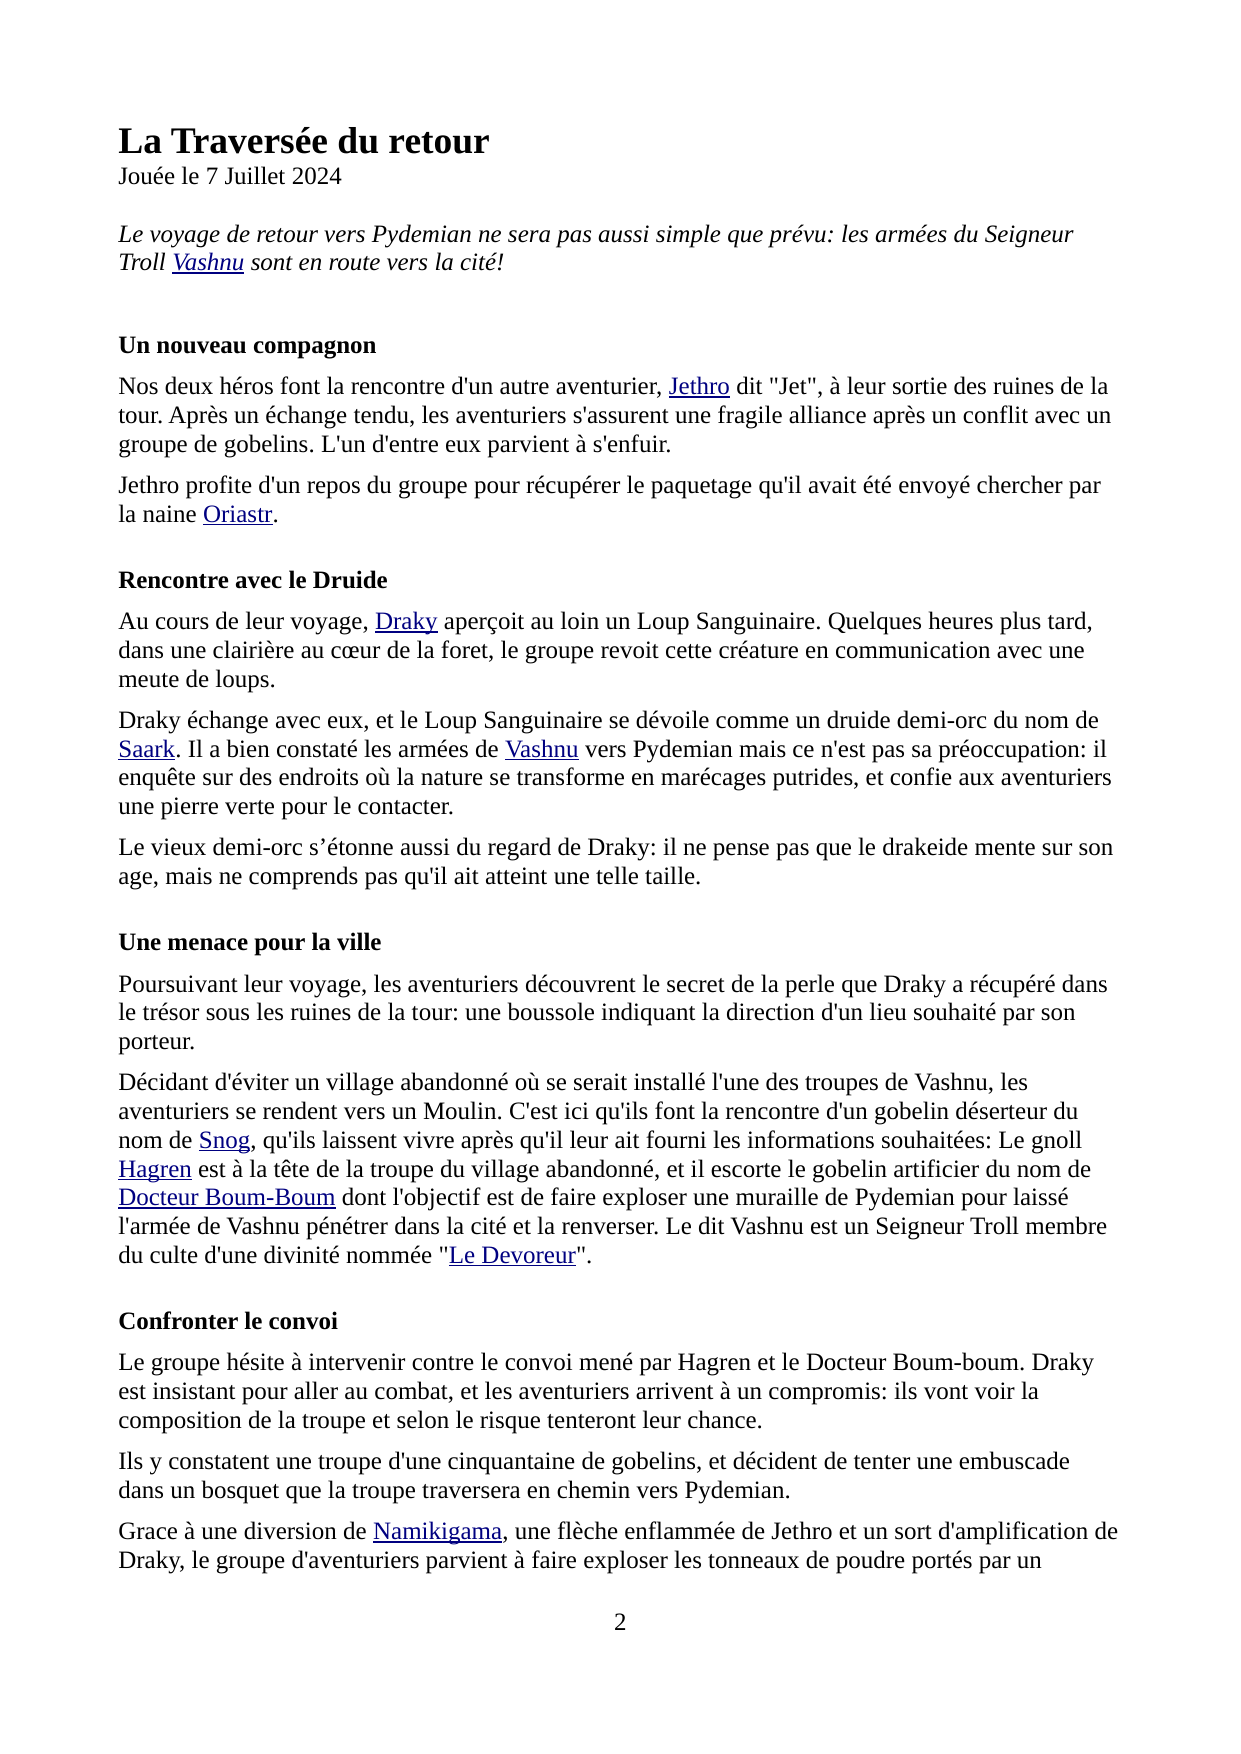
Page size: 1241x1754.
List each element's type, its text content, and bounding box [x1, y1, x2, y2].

text Le voyage de retour vers Pydemian ne sera pas aussi simple que prévu: les armées du Seigneur Troll Vashnu sont en route vers la cité! [118, 219, 1122, 276]
text Nos deux héros font la rencontre d'un autre aventurier, Jethro dit "Jet", à leur sortie des ruines de la tour. Après un échange tendu, les aventuriers s'assurent une fragile alliance après un conflit avec un groupe de gobelins. L'un d'entre eux parvient à s'enfuir. [118, 371, 1122, 457]
text Ils y constatent une troupe d'une cinquantaine de gobelins, et décident de tenter une embuscade dans un bosquet que la troupe traversera en chemin vers Pydemian. [118, 1446, 1122, 1504]
text Décidant d'éviter un village abandonné où se serait installé l'une des troupes de Vashnu, les aventuriers se rendent vers un Moulin. C'est ici qu'ils font la rencontre d'un gobelin déserteur du nom de Snog, qu'ils laissent vivre après qu'il leur ait fourni les informations souhaitées: Le gnoll Hagren est à la tête de la troupe du village abandonné, et il escorte le gobelin artificier du nom de Docteur Boum-Boum dont l'objectif est de faire exploser une muraille de Pydemian pour laissé l'armée de Vashnu pénétrer dans la cité et la renverser. Le dit Vashnu est un Seigneur Troll membre du culte d'une divinité nommée "Le Devoreur". [118, 1067, 1122, 1269]
text Le vieux demi-orc s’étonne aussi du regard de Draky: il ne pense pas que le drakeide mente sur son age, mais ne comprends pas qu'il ait atteint une telle taille. [118, 832, 1122, 890]
subtitle Un nouveau compagnon [118, 330, 1122, 359]
subtitle Confronter le convoi [118, 1306, 1122, 1335]
text Jethro profite d'un repos du groupe pour récupérer le paquetage qu'il avait été envoyé chercher par la naine Oriastr. [118, 470, 1122, 527]
text Draky échange avec eux, et le Loup Sanguinaire se dévoile comme un druide demi-orc du nom de Saark. Il a bien constaté les armées de Vashnu vers Pydemian mais ce n'est pas sa préoccupation: il enquête sur des endroits où la nature se transforme en marécages putrides, et confie aux aventuriers une pierre verte pour le contacter. [118, 705, 1122, 820]
text La Traversée du retour [118, 118, 1122, 161]
subtitle Rencontre avec le Druide [118, 565, 1122, 594]
text Jouée le 7 Juillet 2024 [118, 161, 1122, 190]
text Grace à une diversion de Namikigama, une flèche enflammée de Jethro et un sort d'amplification de Draky, le groupe d'aventuriers parvient à faire exploser les tonneaux de poudre portés par un [118, 1516, 1122, 1574]
text Au cours de leur voyage, Draky aperçoit au loin un Loup Sanguinaire. Quelques heures plus tard, dans une clairière au cœur de la foret, le groupe revoit cette créature en communication avec une meute de loups. [118, 606, 1122, 692]
text Poursuivant leur voyage, les aventuriers découvrent le secret de la perle que Draky a récupéré dans le trésor sous les ruines de la tour: une boussole indiquant la direction d'un lieu souhaité par son porteur. [118, 969, 1122, 1055]
subtitle Une menace pour la ville [118, 927, 1122, 956]
text Le groupe hésite à intervenir contre le convoi mené par Hagren et le Docteur Boum-boum. Draky est insistant pour aller au combat, et les aventuriers arrivent à un compromis: ils vont voir la composition de la troupe et selon le risque tenteront leur chance. [118, 1347, 1122, 1434]
